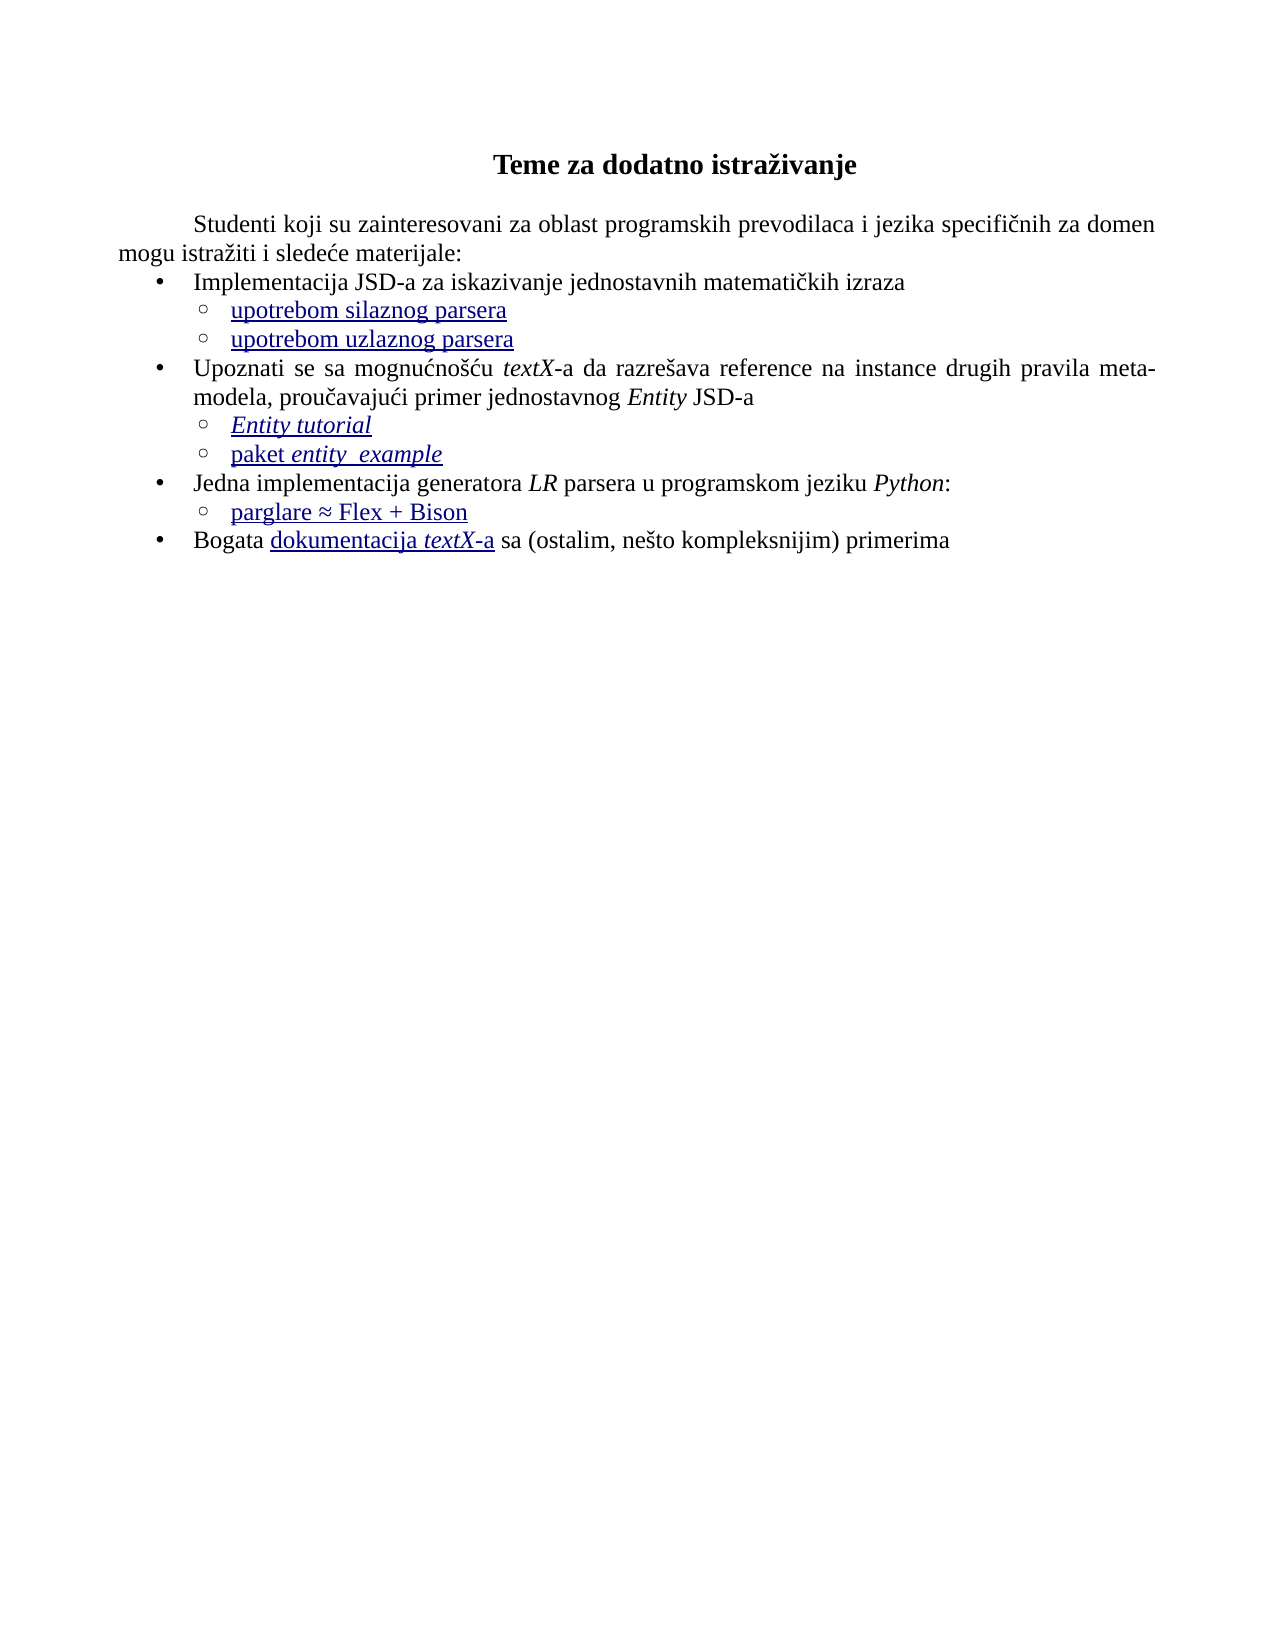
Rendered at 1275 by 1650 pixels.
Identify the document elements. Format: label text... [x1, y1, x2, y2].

list Implementacija JSD-a za iskazivanje jednostavnih matematičkih izraza [156, 267, 1157, 295]
list paket entity_example [193, 439, 1157, 468]
text Studenti koji su zainteresovani za oblast programskih prevodilaca i jezika specifičnih za domen mogu istražiti i sledeće materijale: [118, 209, 1157, 267]
list upotrebom uzlaznog parsera [193, 324, 1157, 353]
list Entity tutorial [193, 410, 1157, 439]
list Upoznati se sa mognućnošću textX-a da razrešava reference na instance drugih pravila meta-modela, proučavajući primer jednostavnog Entity JSD-a [156, 353, 1157, 410]
list upotrebom silaznog parsera [193, 295, 1157, 324]
list parglare ≈ Flex + Bison [193, 497, 1157, 525]
text Teme za dodatno istraživanje [118, 147, 1157, 180]
list Bogata dokumentacija textX-a sa (ostalim, nešto kompleksnijim) primerima [156, 525, 1157, 554]
list Jedna implementacija generatora LR parsera u programskom jeziku Python: [156, 468, 1157, 497]
